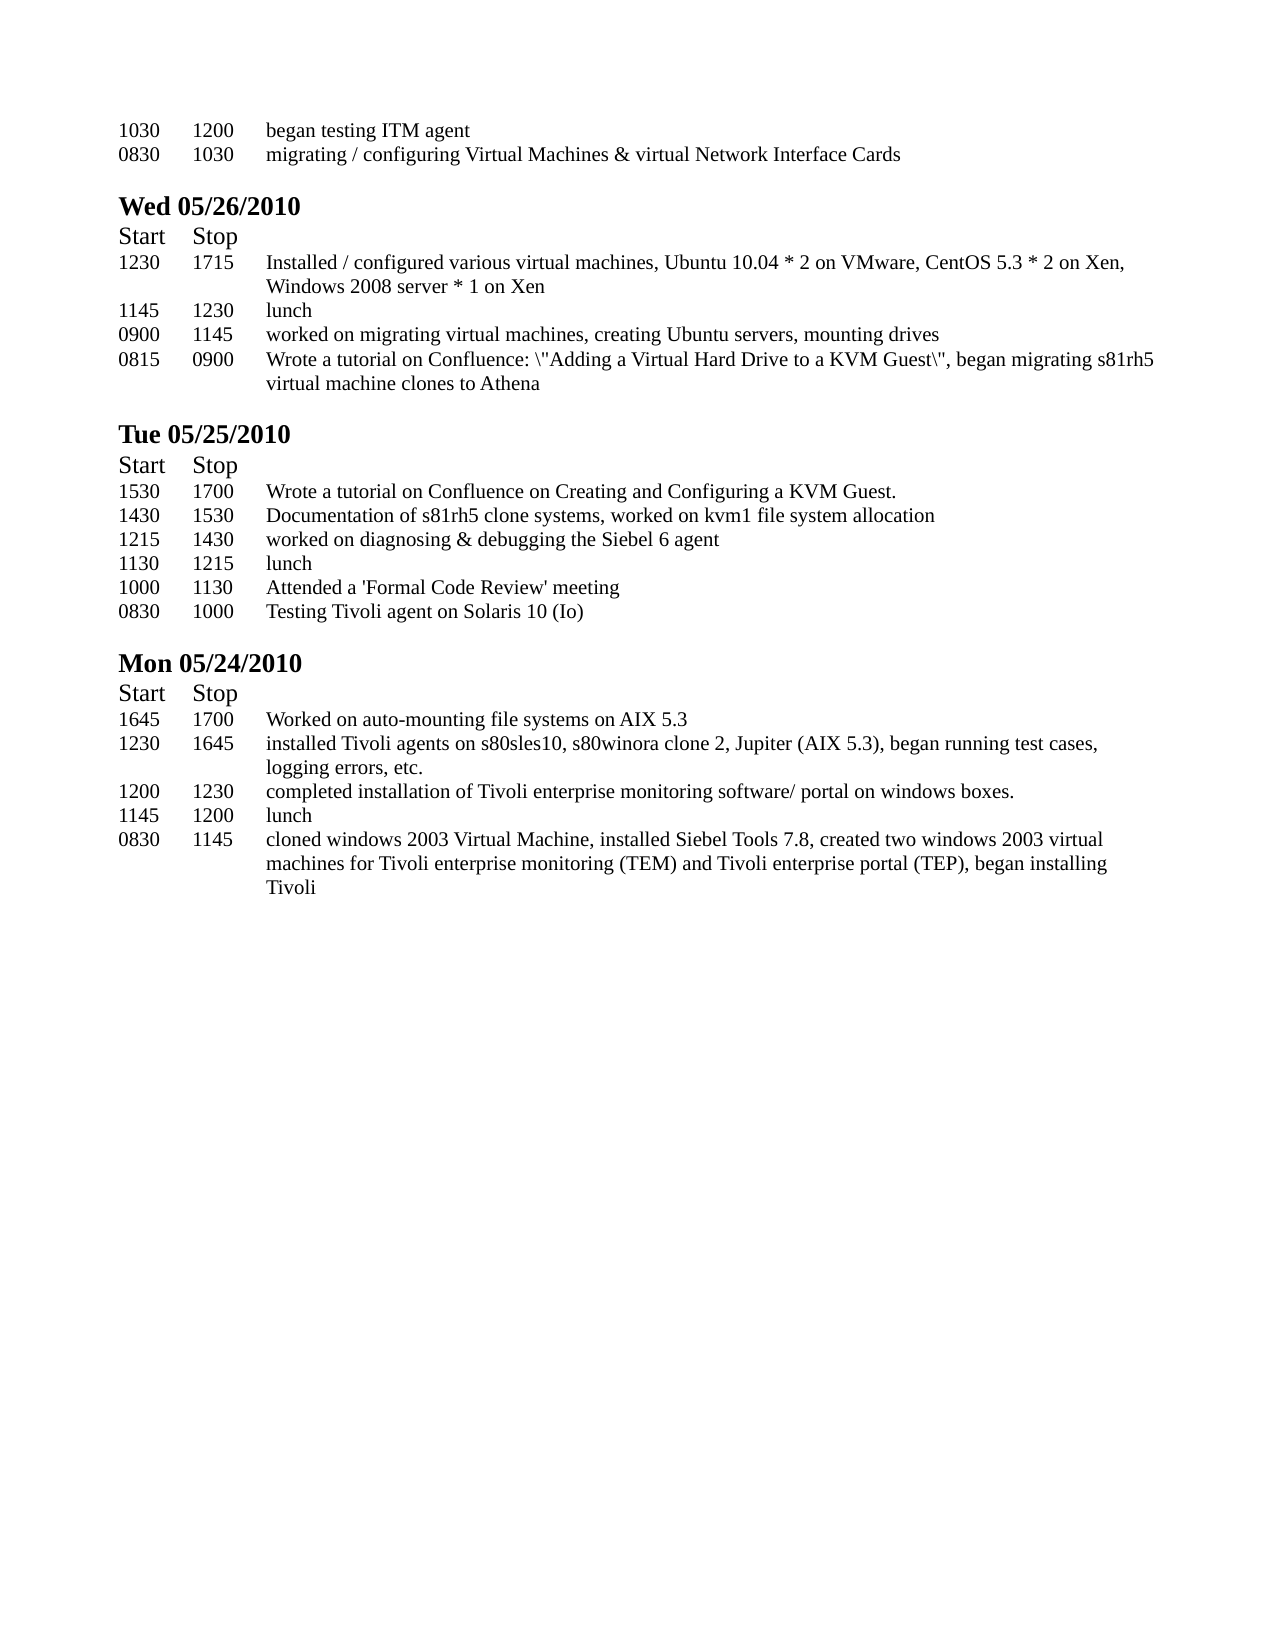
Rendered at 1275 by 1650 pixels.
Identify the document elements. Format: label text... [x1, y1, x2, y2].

text 1530 1700 Wrote a tutorial on Confluence on Creating and Configuring a KVM Guest. [118, 478, 1157, 503]
text 1000 1130 Attended a 'Formal Code Review' meeting [118, 575, 1157, 599]
text Wed 05/26/2010 [118, 190, 1157, 221]
text Tue 05/25/2010 [118, 419, 1157, 450]
text 0815 0900 Wrote a tutorial on Confluence: \"Adding a Virtual Hard Drive to a KVM Guest\", began migrating s81rh5 virtual machine clones to Athena [118, 346, 1157, 394]
text 1430 1530 Documentation of s81rh5 clone systems, worked on kvm1 file system allocation [118, 503, 1157, 527]
text 1230 1715 Installed / configured various virtual machines, Ubuntu 10.04 * 2 on VMware, CentOS 5.3 * 2 on Xen, Windows 2008 server * 1 on Xen [118, 250, 1157, 298]
text 1030 1200 began testing ITM agent [118, 118, 1157, 142]
text 1200 1230 completed installation of Tivoli enterprise monitoring software/ portal on windows boxes. [118, 779, 1157, 803]
text Start Stop [118, 221, 1157, 250]
text 1145 1200 lunch [118, 803, 1157, 827]
text 1645 1700 Worked on auto-mounting file systems on AIX 5.3 [118, 707, 1157, 731]
text 1230 1645 installed Tivoli agents on s80sles10, s80winora clone 2, Jupiter (AIX 5.3), began running test cases, logging errors, etc. [118, 731, 1157, 779]
text Start Stop [118, 450, 1157, 478]
text 1145 1230 lunch [118, 298, 1157, 322]
text 1215 1430 worked on diagnosing & debugging the Siebel 6 agent [118, 527, 1157, 551]
text 0900 1145 worked on migrating virtual machines, creating Ubuntu servers, mounting drives [118, 322, 1157, 346]
text 0830 1030 migrating / configuring Virtual Machines & virtual Network Interface Cards [118, 142, 1157, 166]
text Mon 05/24/2010 [118, 647, 1157, 678]
text 0830 1000 Testing Tivoli agent on Solaris 10 (Io) [118, 599, 1157, 623]
text 1130 1215 lunch [118, 551, 1157, 575]
text Start Stop [118, 678, 1157, 707]
text 0830 1145 cloned windows 2003 Virtual Machine, installed Siebel Tools 7.8, created two windows 2003 virtual machines for Tivoli enterprise monitoring (TEM) and Tivoli enterprise portal (TEP), began installing Tivoli [118, 827, 1157, 899]
